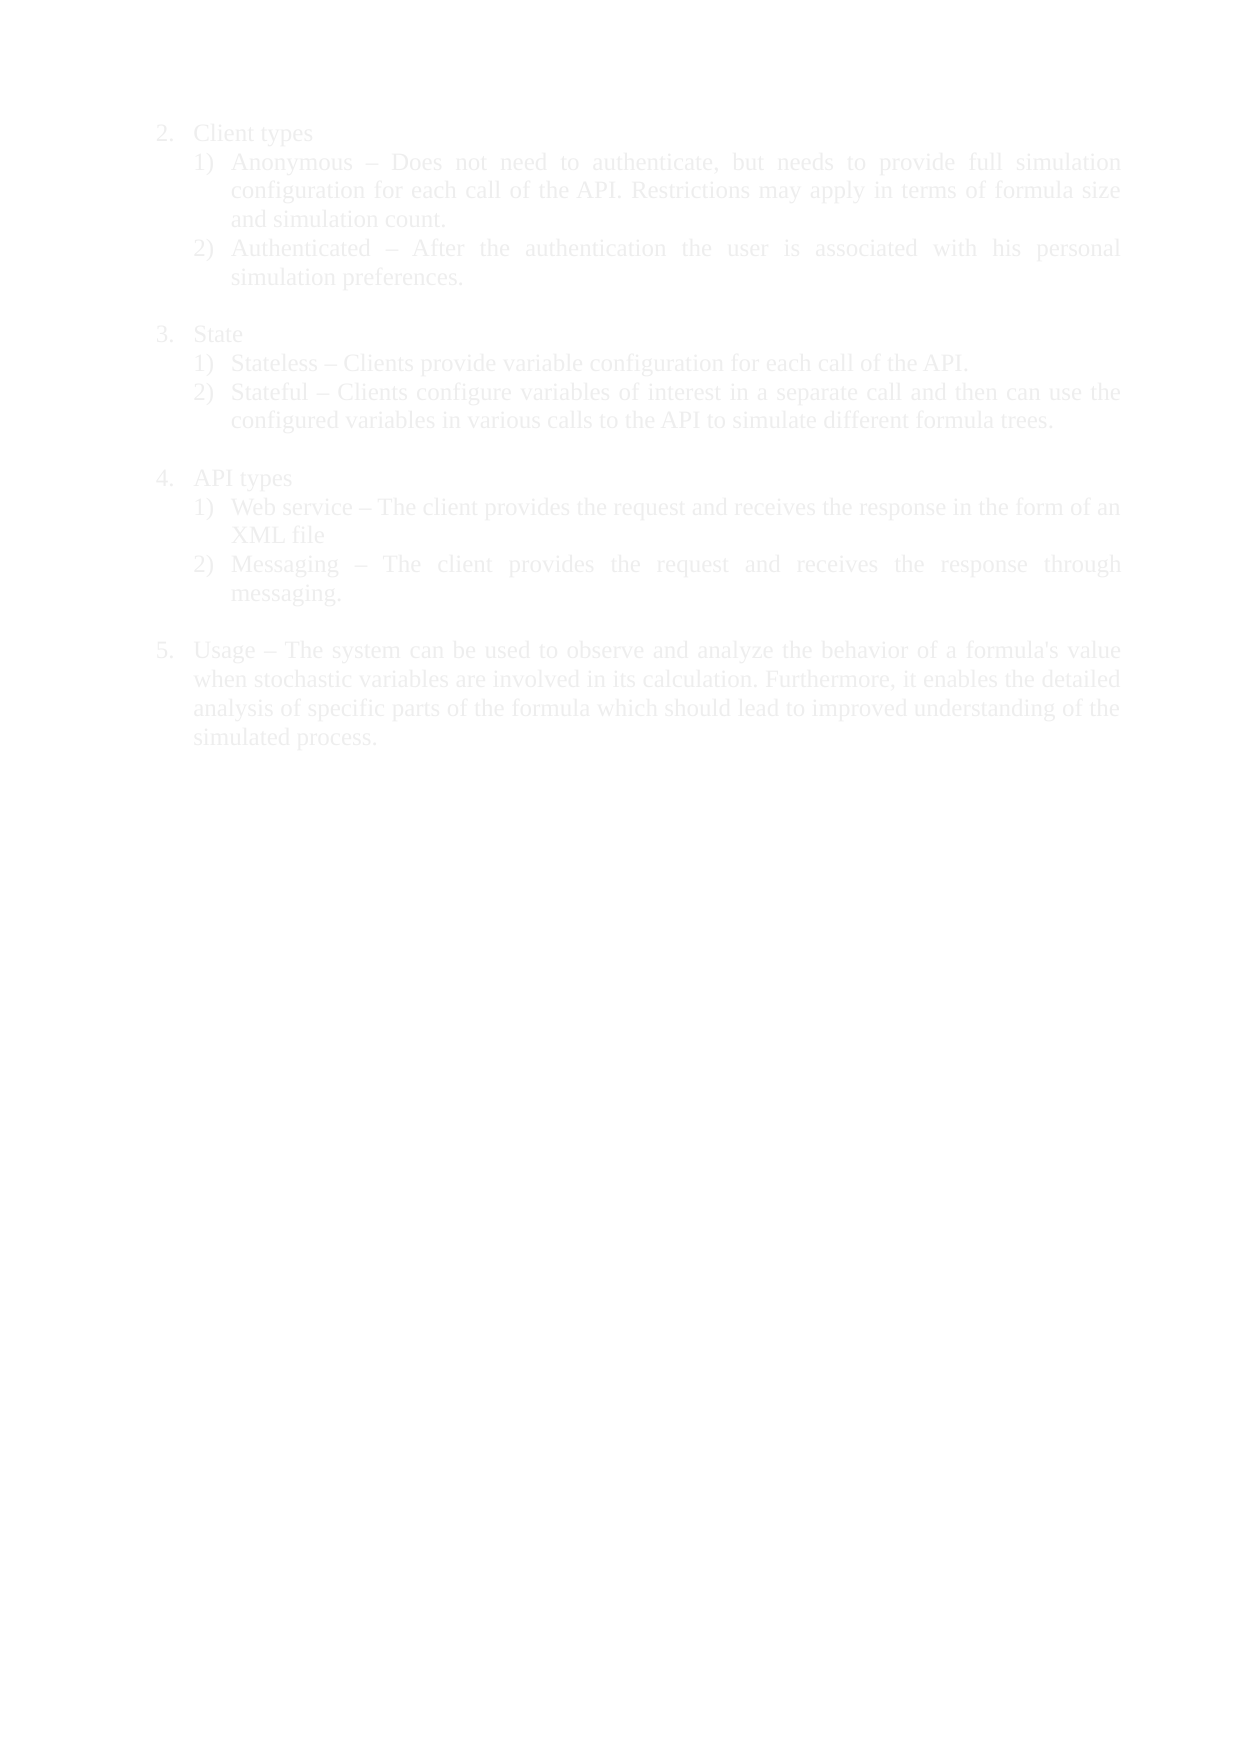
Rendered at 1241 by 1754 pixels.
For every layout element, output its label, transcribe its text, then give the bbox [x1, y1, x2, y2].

list Client types [156, 118, 1122, 147]
list Messaging – The client provides the request and receives the response through messaging. [193, 549, 1122, 607]
list Authenticated – After the authentication the user is associated with his personal simulation preferences. [193, 233, 1122, 291]
list Stateless – Clients provide variable configuration for each call of the API. [193, 348, 1122, 377]
list Usage – The system can be used to observe and analyze the behavior of a formula's value when stochastic variables are involved in its calculation. Furthermore, it enables the detailed analysis of specific parts of the formula which should lead to improved understanding of the simulated process. [156, 636, 1122, 751]
list Stateful – Clients configure variables of interest in a separate call and then can use the configured variables in various calls to the API to simulate different formula trees. [193, 377, 1122, 434]
list Anonymous – Does not need to authenticate, but needs to provide full simulation configuration for each call of the API. Restrictions may apply in terms of formula size and simulation count. [193, 147, 1122, 233]
list State [156, 319, 1122, 348]
list Web service – The client provides the request and receives the response in the form of an XML file [193, 492, 1122, 549]
list API types [156, 463, 1122, 492]
